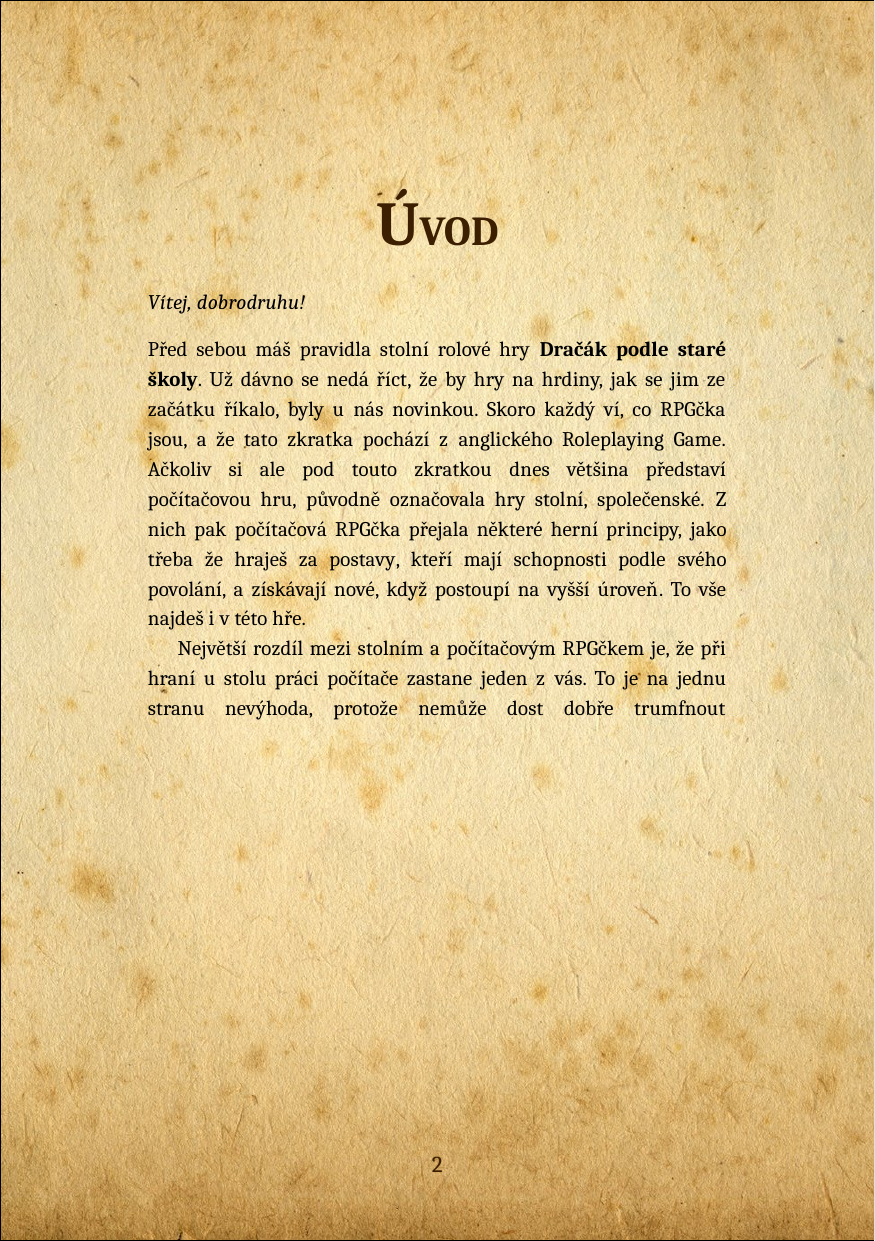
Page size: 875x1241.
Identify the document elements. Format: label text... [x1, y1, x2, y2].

picture [1, 1, 874, 1240]
text Před sebou máš pravidla stolní rolové hry Dračák podle staré školy. Už dávno se nedá říct, že by hry na hrdiny, jak se jim ze začátku říkalo, byly u⁠ nás novinkou. Skoro každý ví, co RPGčka jsou, a⁠ že tato zkratka pochází z⁠ anglického Roleplaying Game. Ačkoliv si ale pod touto zkratkou dnes většina představí počítačovou hru, původně označovala hry stolní, společenské. Z⁠ nich pak počítačová RPGčka přejala některé herní principy, jako třeba že hraješ za postavy, kteří mají schopnosti podle svého povolání, a⁠ získávají nové, když postoupí na vyšší úroveň. To vše najdeš i⁠ v⁠ této hře. Největší rozdíl mezi stolním a⁠ počítačovým RPGčkem je, že při hraní u⁠ stolu práci počítače zastane jeden z⁠ vás. To je na jednu stranu nevýhoda, protože nemůže dost dobře trumfnout [148, 338, 726, 721]
text Vítej, dobrodruhu! [148, 290, 726, 314]
subtitle Úvod [148, 189, 726, 261]
